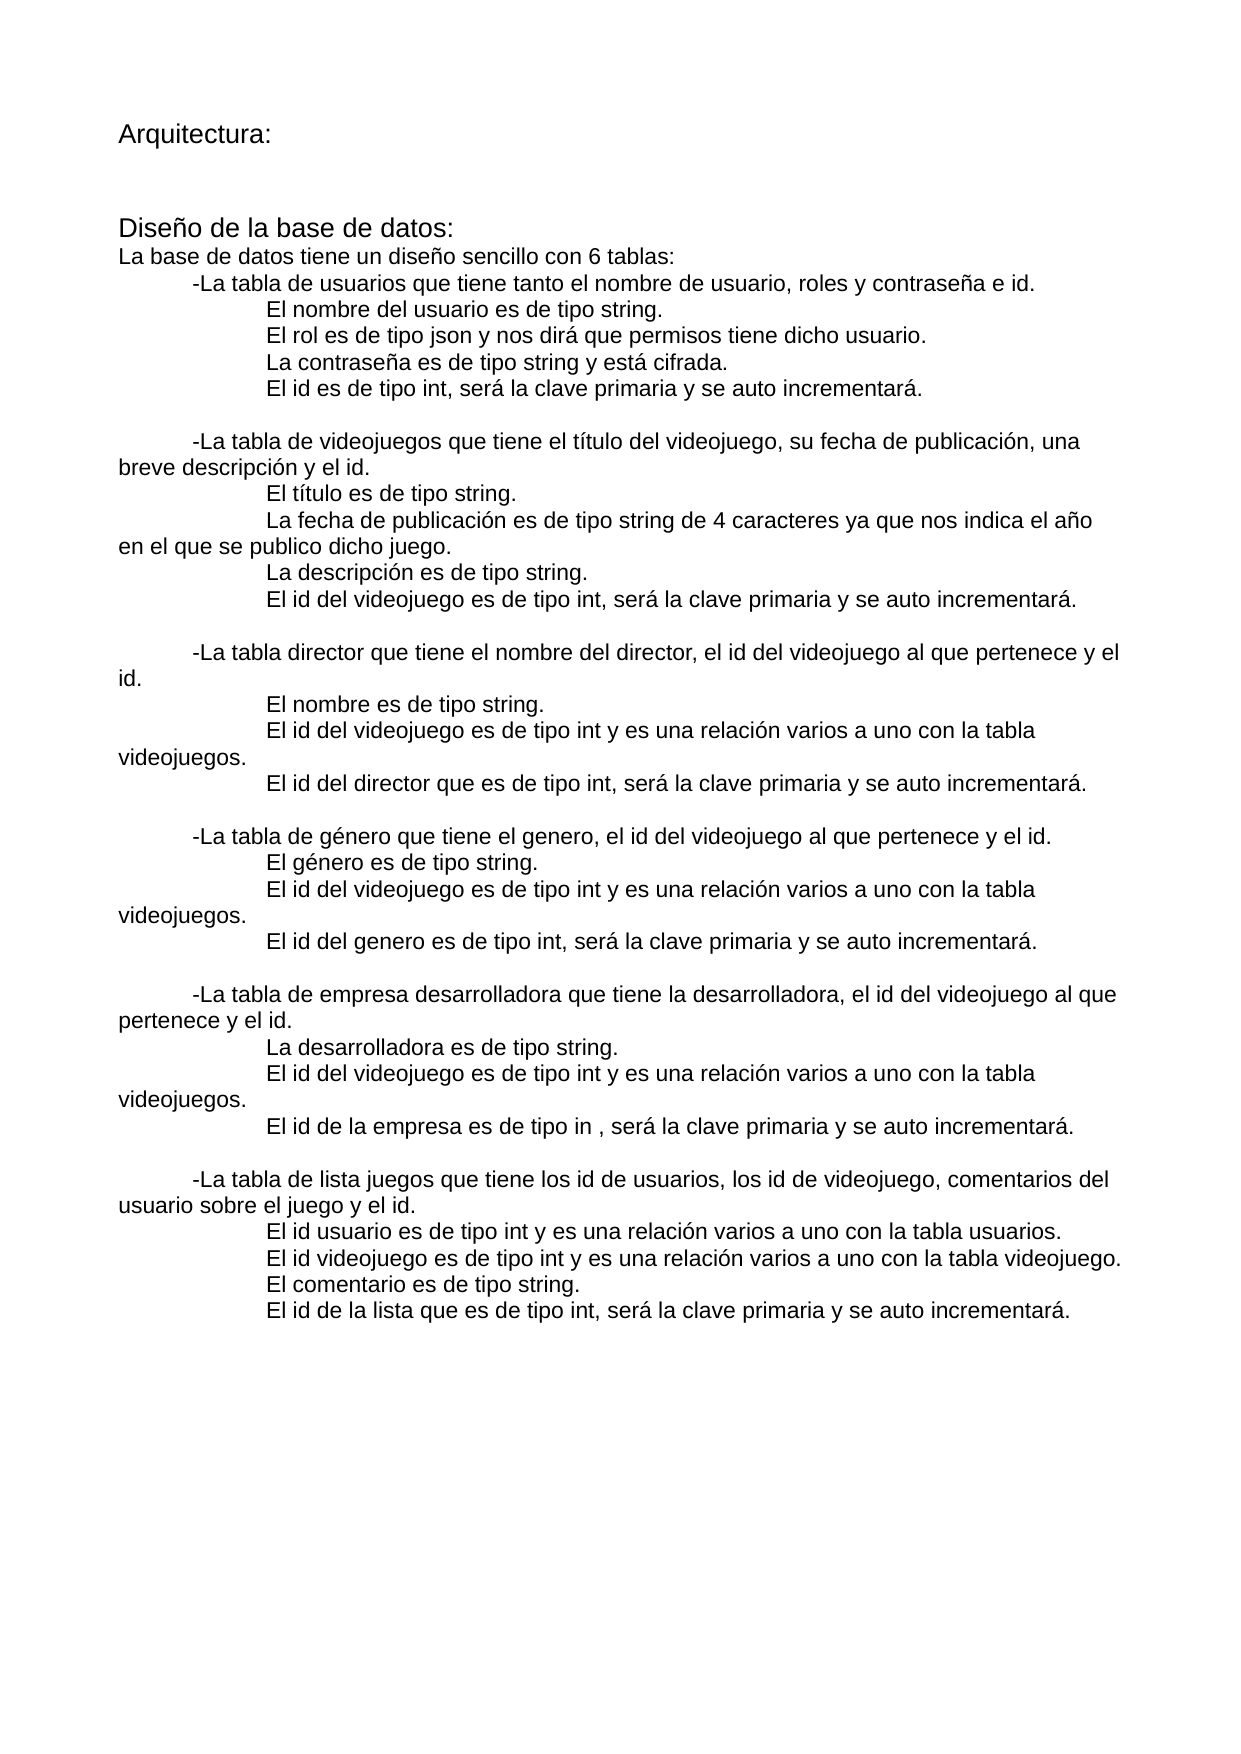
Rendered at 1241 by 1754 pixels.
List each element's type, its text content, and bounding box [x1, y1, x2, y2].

text -La tabla director que tiene el nombre del director, el id del videojuego al que pertenece y el id. [118, 638, 1122, 691]
text La contraseña es de tipo string y está cifrada. [118, 348, 1122, 375]
text -La tabla de género que tiene el genero, el id del videojuego al que pertenece y el id. [118, 823, 1122, 849]
text El id del videojuego es de tipo int y es una relación varios a uno con la tabla videojuegos. [118, 1060, 1122, 1113]
text -La tabla de usuarios que tiene tanto el nombre de usuario, roles y contraseña e id. [118, 269, 1122, 296]
text La fecha de publicación es de tipo string de 4 caracteres ya que nos indica el año en el que se publico dicho juego. [118, 507, 1122, 559]
text El id del videojuego es de tipo int, será la clave primaria y se auto incrementará. [118, 586, 1122, 612]
text El id de la lista que es de tipo int, será la clave primaria y se auto incrementará. [118, 1297, 1122, 1324]
text El id videojuego es de tipo int y es una relación varios a uno con la tabla videojuego. [118, 1244, 1122, 1271]
text La desarrolladora es de tipo string. [118, 1034, 1122, 1060]
text El rol es de tipo json y nos dirá que permisos tiene dicho usuario. [118, 322, 1122, 348]
text La base de datos tiene un diseño sencillo con 6 tablas: [118, 243, 1122, 269]
text El nombre del usuario es de tipo string. [118, 296, 1122, 322]
text El género es de tipo string. [118, 849, 1122, 876]
text El comentario es de tipo string. [118, 1271, 1122, 1297]
text El título es de tipo string. [118, 480, 1122, 507]
text El id del videojuego es de tipo int y es una relación varios a uno con la tabla videojuegos. [118, 717, 1122, 770]
text -La tabla de videojuegos que tiene el título del videojuego, su fecha de publicación, una breve descripción y el id. [118, 428, 1122, 480]
text El id de la empresa es de tipo in , será la clave primaria y se auto incrementará. [118, 1113, 1122, 1139]
text El id del genero es de tipo int, será la clave primaria y se auto incrementará. [118, 928, 1122, 955]
text El id usuario es de tipo int y es una relación varios a uno con la tabla usuarios. [118, 1218, 1122, 1244]
text La descripción es de tipo string. [118, 559, 1122, 586]
text El id del videojuego es de tipo int y es una relación varios a uno con la tabla videojuegos. [118, 876, 1122, 928]
text Diseño de la base de datos: [118, 212, 1122, 243]
text El id del director que es de tipo int, será la clave primaria y se auto incrementará. [118, 770, 1122, 797]
text -La tabla de lista juegos que tiene los id de usuarios, los id de videojuego, comentarios del usuario sobre el juego y el id. [118, 1166, 1122, 1218]
text El id es de tipo int, será la clave primaria y se auto incrementará. [118, 375, 1122, 401]
text Arquitectura: [118, 118, 1122, 149]
text -La tabla de empresa desarrolladora que tiene la desarrolladora, el id del videojuego al que pertenece y el id. [118, 981, 1122, 1034]
text El nombre es de tipo string. [118, 691, 1122, 717]
